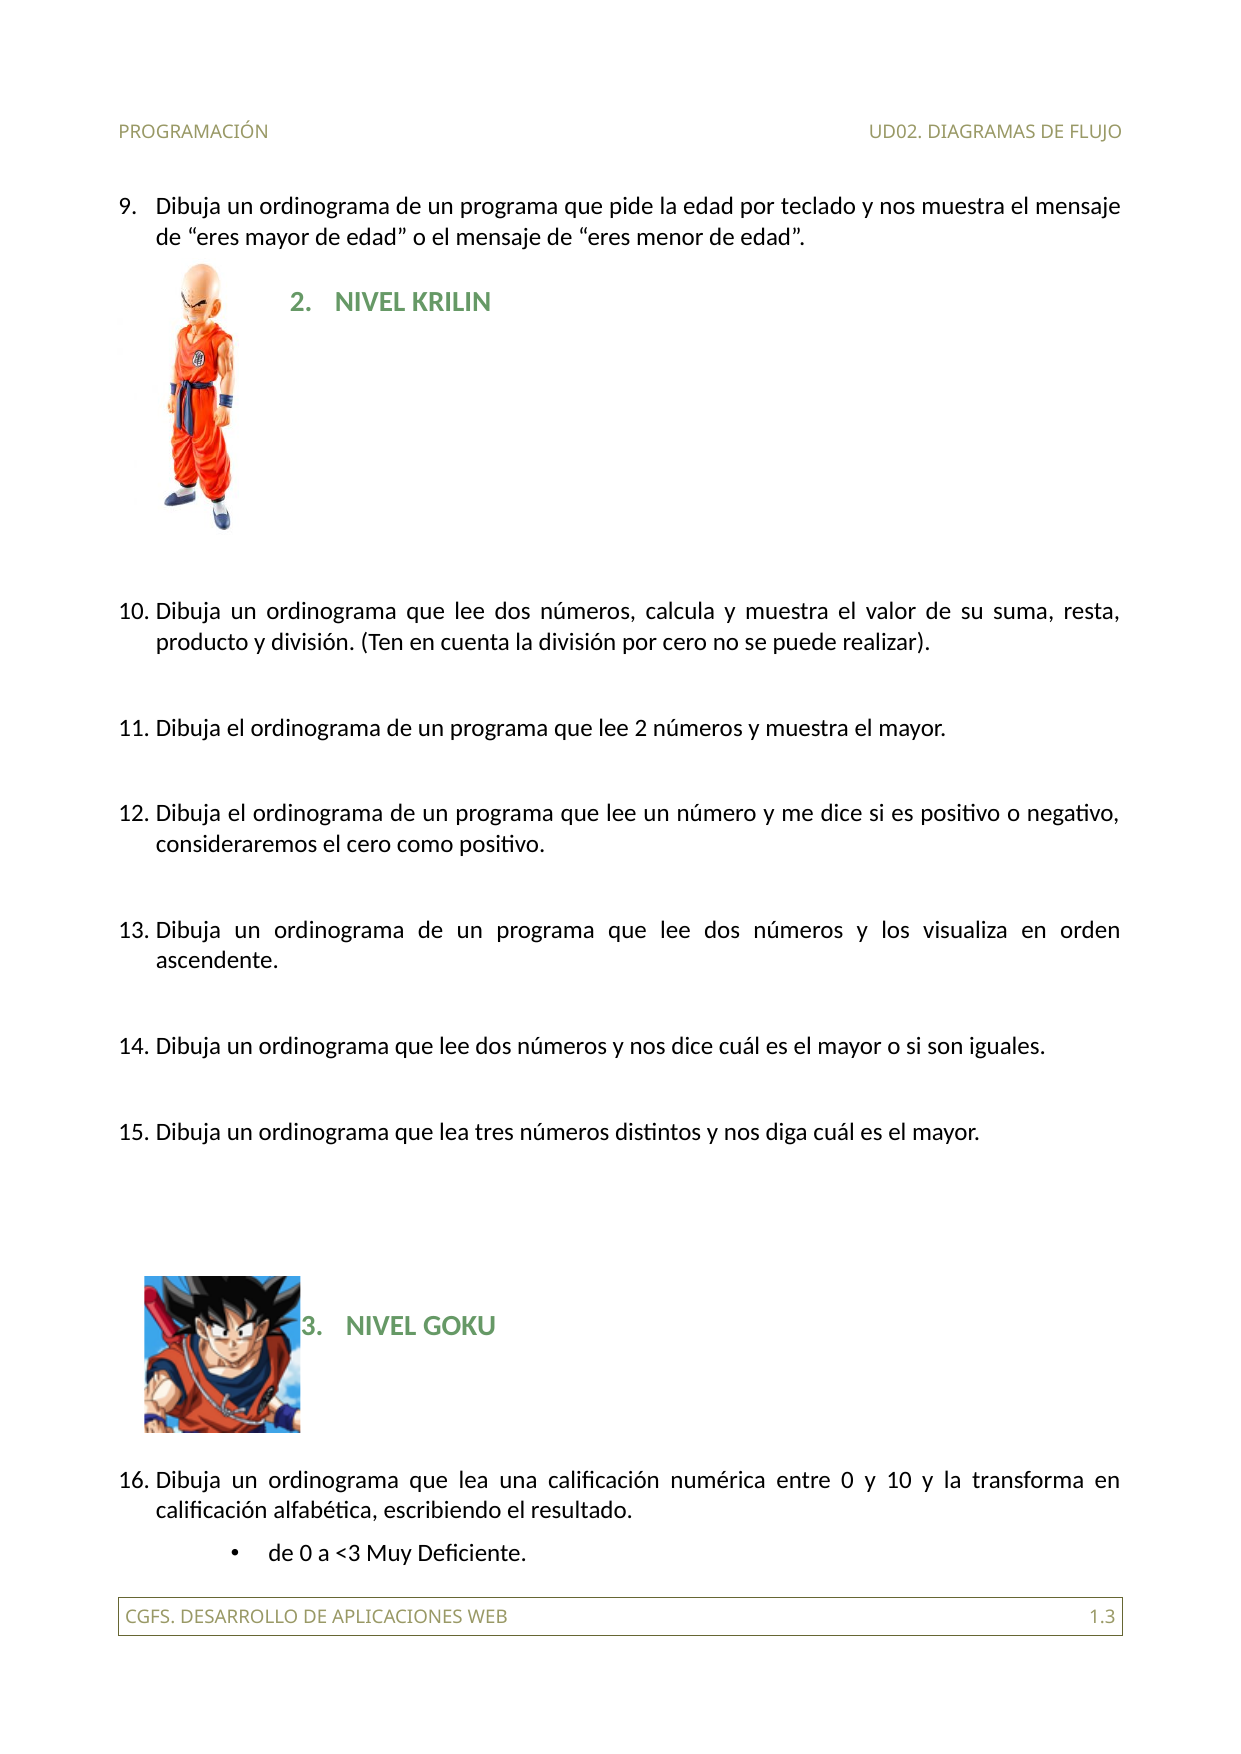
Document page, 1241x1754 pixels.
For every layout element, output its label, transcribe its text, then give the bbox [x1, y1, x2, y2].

list Dibuja un ordinograma de un programa que lee dos números y los visualiza en orden ascendente. [118, 914, 1122, 975]
list Dibuja el ordinograma de un programa que lee 2 números y muestra el mayor. [118, 712, 1122, 742]
list de 0 a <3 Muy Deficiente. [231, 1538, 1122, 1568]
list Dibuja el ordinograma de un programa que lee un número y me dice si es positivo o negativo, consideraremos el cero como positivo. [118, 798, 1122, 859]
list Dibuja un ordinograma de un programa que pide la edad por teclado y nos muestra el mensaje de “eres mayor de edad” o el mensaje de “eres menor de edad”. [118, 191, 1122, 252]
subtitle NIVEL KRILIN [290, 283, 1122, 318]
subtitle [118, 1307, 144, 1342]
list Dibuja un ordinograma que lee dos números y nos dice cuál es el mayor o si son iguales. [118, 1030, 1122, 1061]
list Dibuja un ordinograma que lea tres números distintos y nos diga cuál es el mayor. [118, 1116, 1122, 1147]
picture [144, 1276, 301, 1433]
list Dibuja un ordinograma que lea una calificación numérica entre 0 y 10 y la transforma en calificación alfabética, escribiendo el resultado. [118, 1464, 1122, 1525]
list Dibuja un ordinograma que lee dos números, calcula y muestra el valor de su suma, resta, producto y división. (Ten en cuenta la división por cero no se puede realizar). [118, 595, 1122, 656]
subtitle NIVEL GOKU [301, 1307, 1122, 1342]
picture [111, 258, 290, 535]
